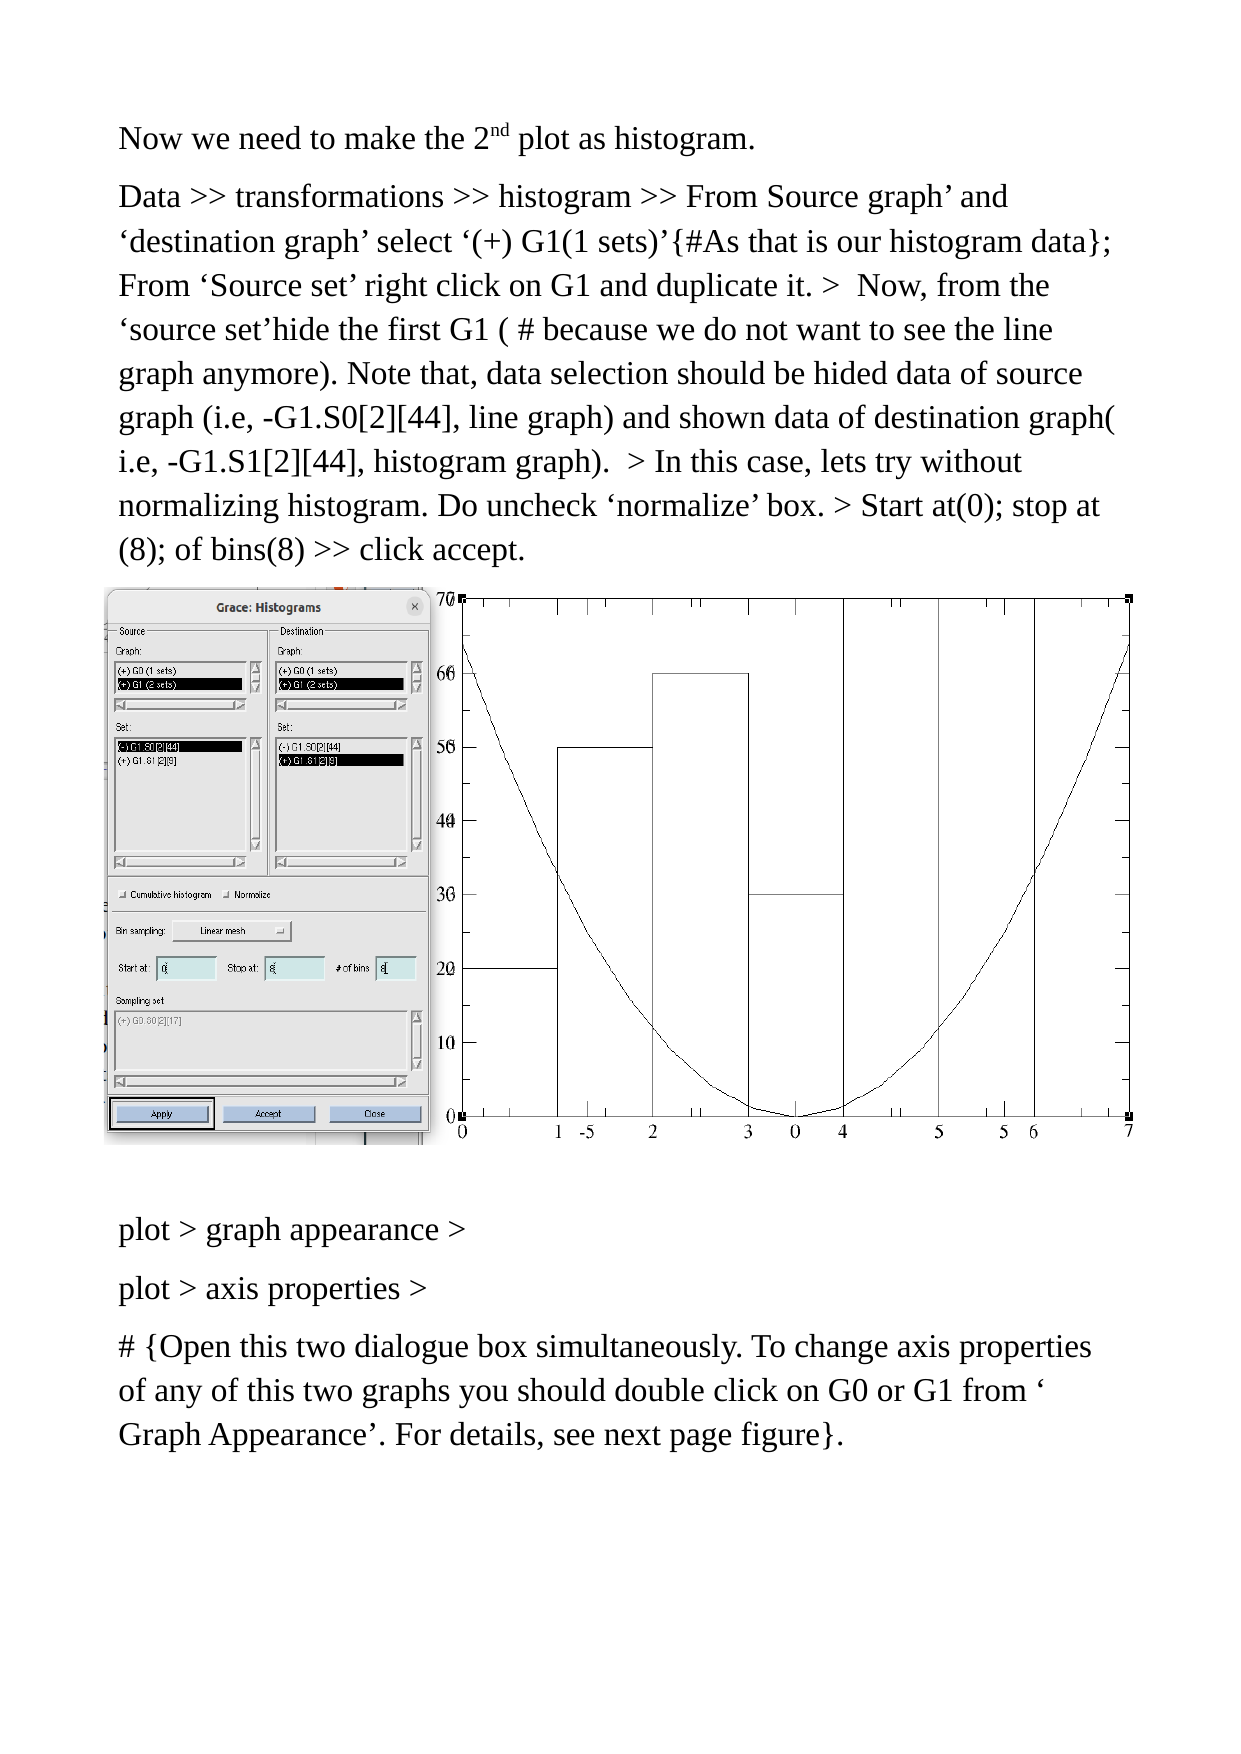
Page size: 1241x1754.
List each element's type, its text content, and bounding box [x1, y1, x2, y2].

text plot > graph appearance > [118, 1209, 1122, 1248]
text Data >> transformations >> histogram >> From Source graph’ and ‘destination graph’ select ‘(+) G1(1 sets)’{#As that is our histogram data}; From ‘Source set’ right click on G1 and duplicate it. > Now, from the ‘source set’hide the first G1 ( # because we do not want to see the line graph anymore). Note that, data selection should be hided data of source graph (i.e, -G1.S0[2][44], line graph) and shown data of destination graph( i.e, -G1.S1[2][44], histogram graph). > In this case, lets try without normalizing histogram. Do uncheck ‘normalize’ box. > Start at(0); stop at (8); of bins(8) >> click accept. [118, 177, 1122, 568]
text plot > axis properties > [118, 1268, 1122, 1306]
picture [103, 587, 1137, 1145]
text # {Open this two dialogue box simultaneously. To change axis properties of any of this two graphs you should double click on G0 or G1 from ‘ Graph Appearance’. For details, see next page figure}. [118, 1327, 1122, 1453]
text Now we need to make the 2nd plot as histogram. [118, 118, 1122, 156]
